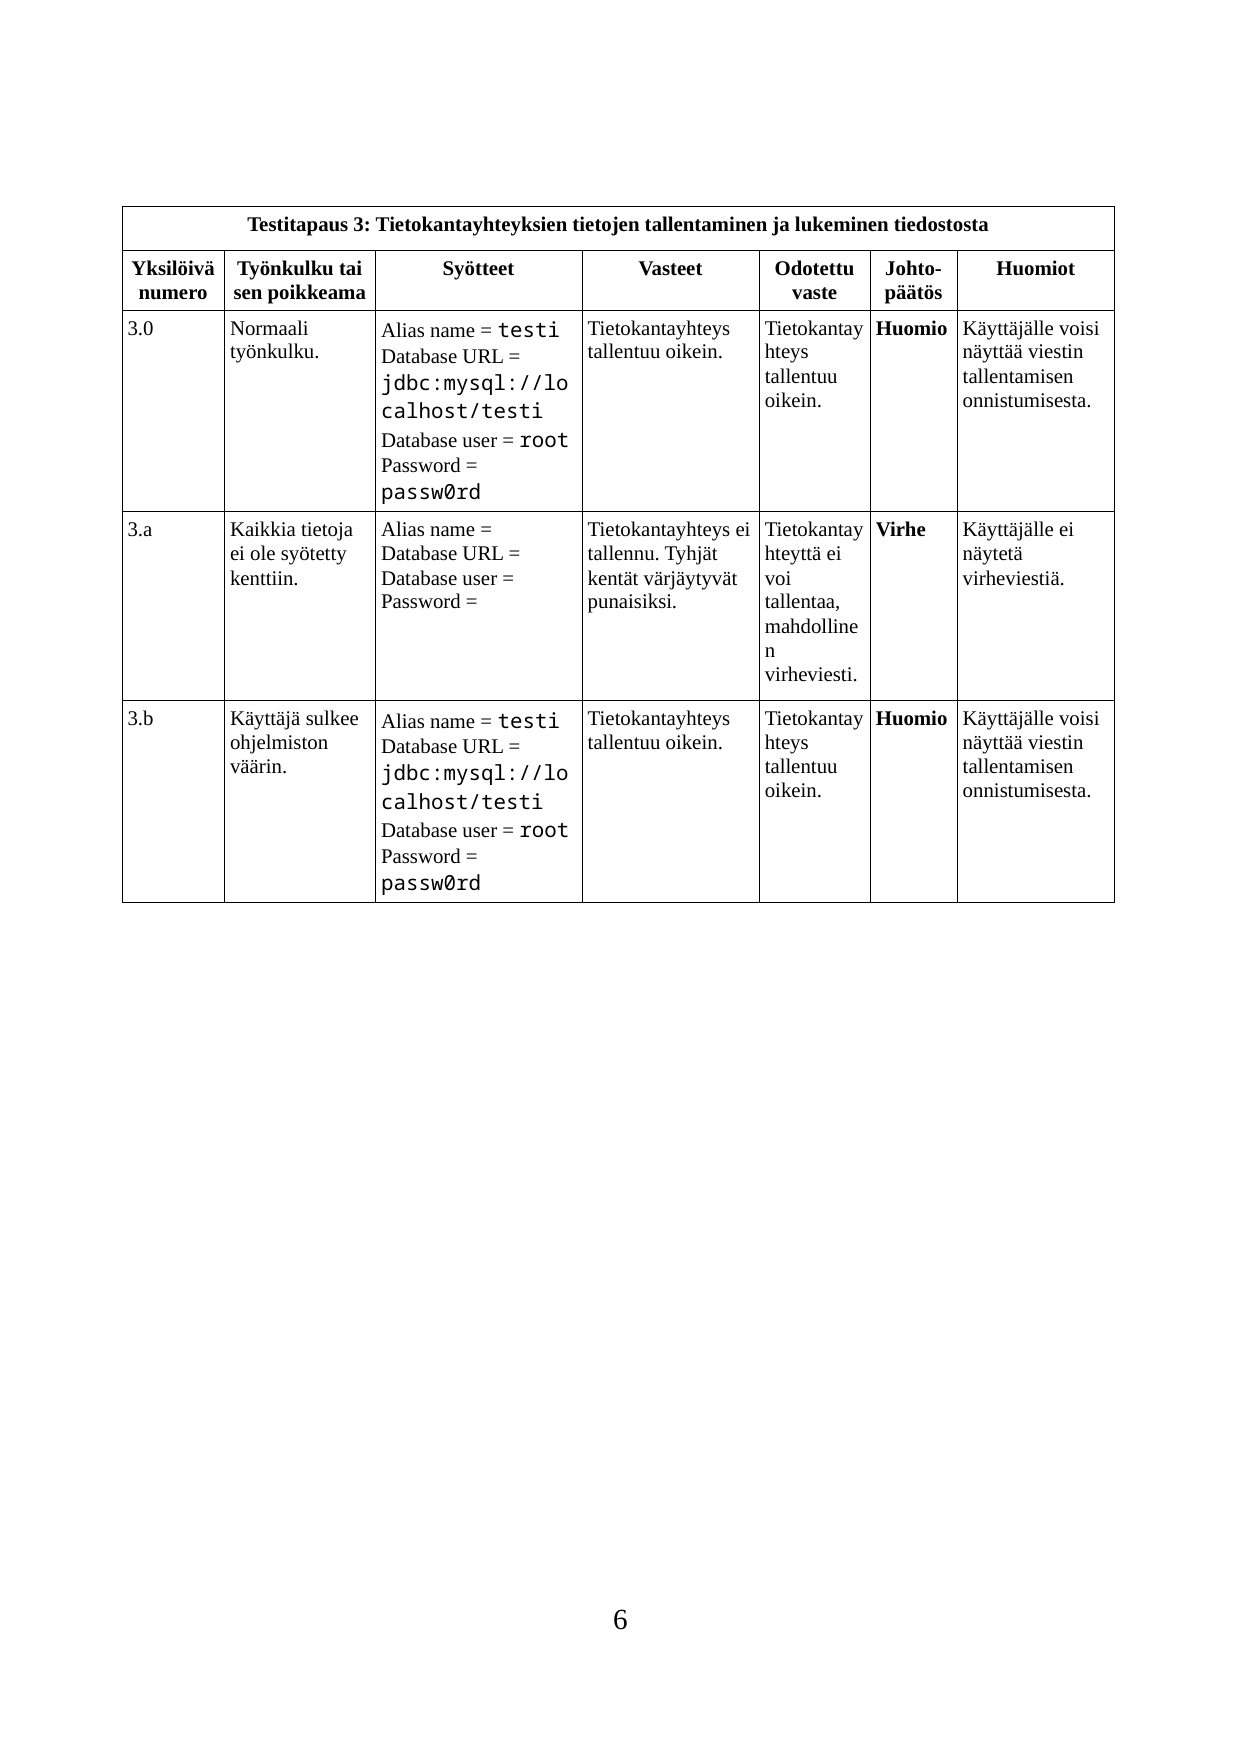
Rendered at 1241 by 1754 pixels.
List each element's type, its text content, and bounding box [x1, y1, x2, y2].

table_cell Käyttäjälle voisi näyttää viestin tallentamisen onnistumisesta. [958, 701, 1114, 902]
table_cell Alias name = testi Database URL = jdbc:mysql://localhost/testi Database user = root Password = passw0rd [376, 311, 582, 511]
table_cell Alias name = Database URL = Database user = Password = [376, 512, 582, 700]
table_cell Käyttäjälle ei näytetä virheviestiä. [958, 512, 1114, 700]
table_cell Huomiot [958, 251, 1114, 309]
table_cell Tietokantayhteys ei tallennu. Tyhjät kentät värjäytyvät punaisiksi. [583, 512, 759, 700]
table_header Testitapaus 3: Tietokantayhteyksien tietojen tallentaminen ja lukeminen tiedostosta [123, 207, 1114, 250]
table_cell 3.0 [123, 311, 224, 511]
table_cell 3.b [123, 701, 224, 902]
table_cell Syötteet [376, 251, 582, 309]
table_cell Käyttäjä sulkee ohjelmiston väärin. [225, 701, 375, 902]
table_cell Käyttäjälle voisi näyttää viestin tallentamisen onnistumisesta. [958, 311, 1114, 511]
table_cell Normaali työnkulku. [225, 311, 375, 511]
table_cell Alias name = testi Database URL = jdbc:mysql://localhost/testi Database user = root Password = passw0rd [376, 701, 582, 902]
table_cell Tietokantayhteys tallentuu oikein. [760, 701, 870, 902]
table_cell Huomio [871, 311, 957, 511]
table_cell Virhe [871, 512, 957, 700]
table_cell Tietokantayhteys tallentuu oikein. [760, 311, 870, 511]
table_cell 3.a [123, 512, 224, 700]
table_cell Tietokantayhteys tallentuu oikein. [583, 311, 759, 511]
table_cell Kaikkia tietoja ei ole syötetty kenttiin. [225, 512, 375, 700]
table_cell Yksilöivä numero [123, 251, 224, 309]
table_cell Huomio [871, 701, 957, 902]
table_cell Odotettu vaste [760, 251, 870, 309]
table_cell Vasteet [583, 251, 759, 309]
table_cell Työnkulku tai sen poikkeama [225, 251, 375, 309]
table_cell Tietokantayhteyttä ei voi tallentaa, mahdollinen virheviesti. [760, 512, 870, 700]
table_cell Johto-päätös [871, 251, 957, 309]
table_cell Tietokantayhteys tallentuu oikein. [583, 701, 759, 902]
